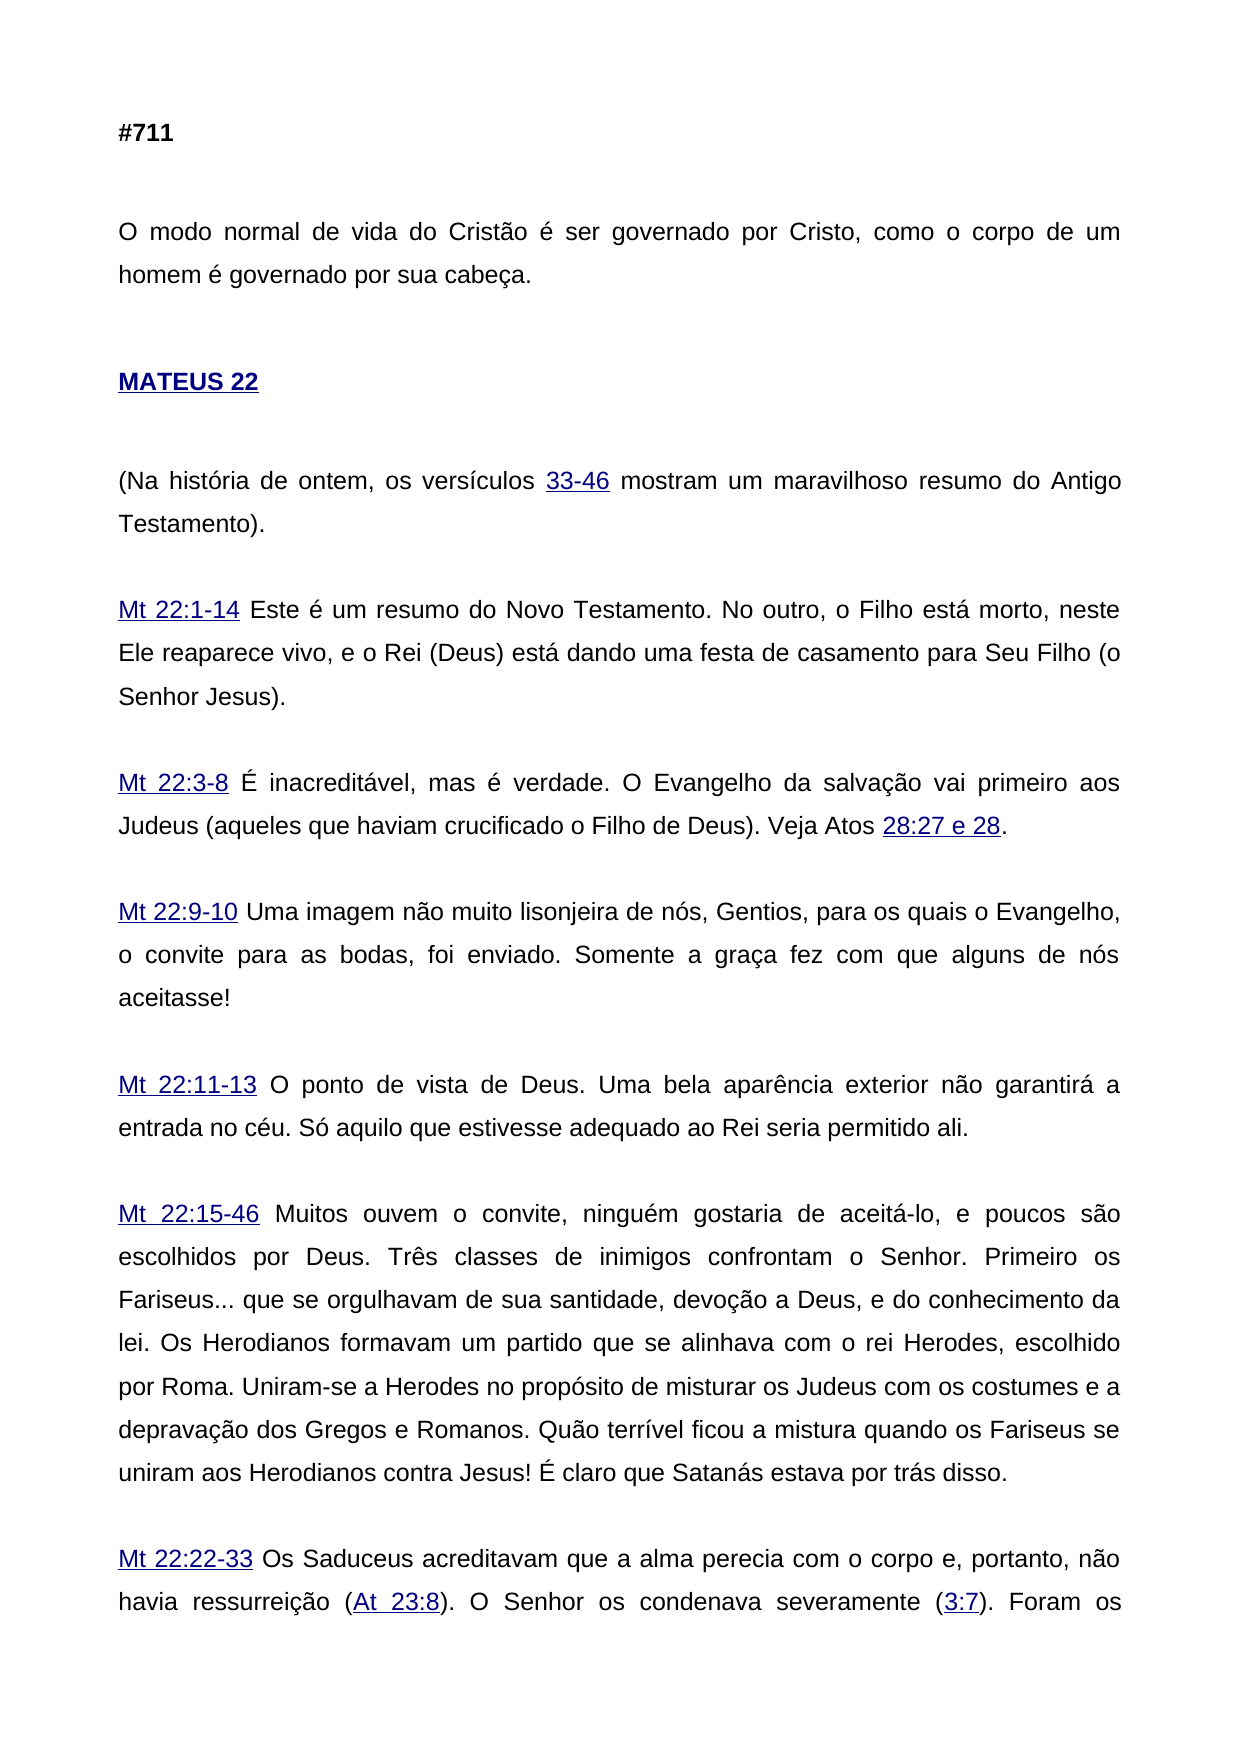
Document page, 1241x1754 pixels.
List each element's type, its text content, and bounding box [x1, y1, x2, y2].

text Mt 22:22-33 Os Saduceus acreditavam que a alma perecia com o corpo e, portanto, não havia ressurreição (At 23:8). O Senhor os condenava severamente (3:7). Foram os [118, 1544, 1122, 1616]
text (Na história de ontem, os versículos 33-46 mostram um maravilhoso resumo do Antigo Testamento). [118, 466, 1122, 538]
text Mt 22:11-13 O ponto de vista de Deus. Uma bela aparência exterior não garantirá a entrada no céu. Só aquilo que estivesse adequado ao Rei seria permitido ali. [118, 1069, 1122, 1141]
text Mt 22:1-14 Este é um resumo do Novo Testamento. No outro, o Filho está morto, neste Ele reaparece vivo, e o Rei (Deus) está dando uma festa de casamento para Seu Filho (o Senhor Jesus). [118, 595, 1122, 710]
subtitle MATEUS 22 [118, 367, 1122, 396]
subtitle #711 [118, 118, 1122, 147]
text Mt 22:3-8 É inacreditável, mas é verdade. O Evangelho da salvação vai primeiro aos Judeus (aqueles que haviam crucificado o Filho de Deus). Veja Atos 28:27 e 28. [118, 768, 1122, 839]
text Mt 22:9-10 Uma imagem não muito lisonjeira de nós, Gentios, para os quais o Evangelho, o convite para as bodas, foi enviado. Somente a graça fez com que alguns de nós aceitasse! [118, 897, 1122, 1012]
text Mt 22:15-46 Muitos ouvem o convite, ninguém gostaria de aceitá-lo, e poucos são escolhidos por Deus. Três classes de inimigos confrontam o Senhor. Primeiro os Fariseus... que se orgulhavam de sua santidade, devoção a Deus, e do conhecimento da lei. Os Herodianos formavam um partido que se alinhava com o rei Herodes, escolhido por Roma. Uniram-se a Herodes no propósito de misturar os Judeus com os costumes e a depravação dos Gregos e Romanos. Quão terrível ficou a mistura quando os Fariseus se uniram aos Herodianos contra Jesus! É claro que Satanás estava por trás disso. [118, 1199, 1122, 1486]
text O modo normal de vida do Cristão é ser governado por Cristo, como o corpo de um homem é governado por sua cabeça. [118, 217, 1122, 289]
